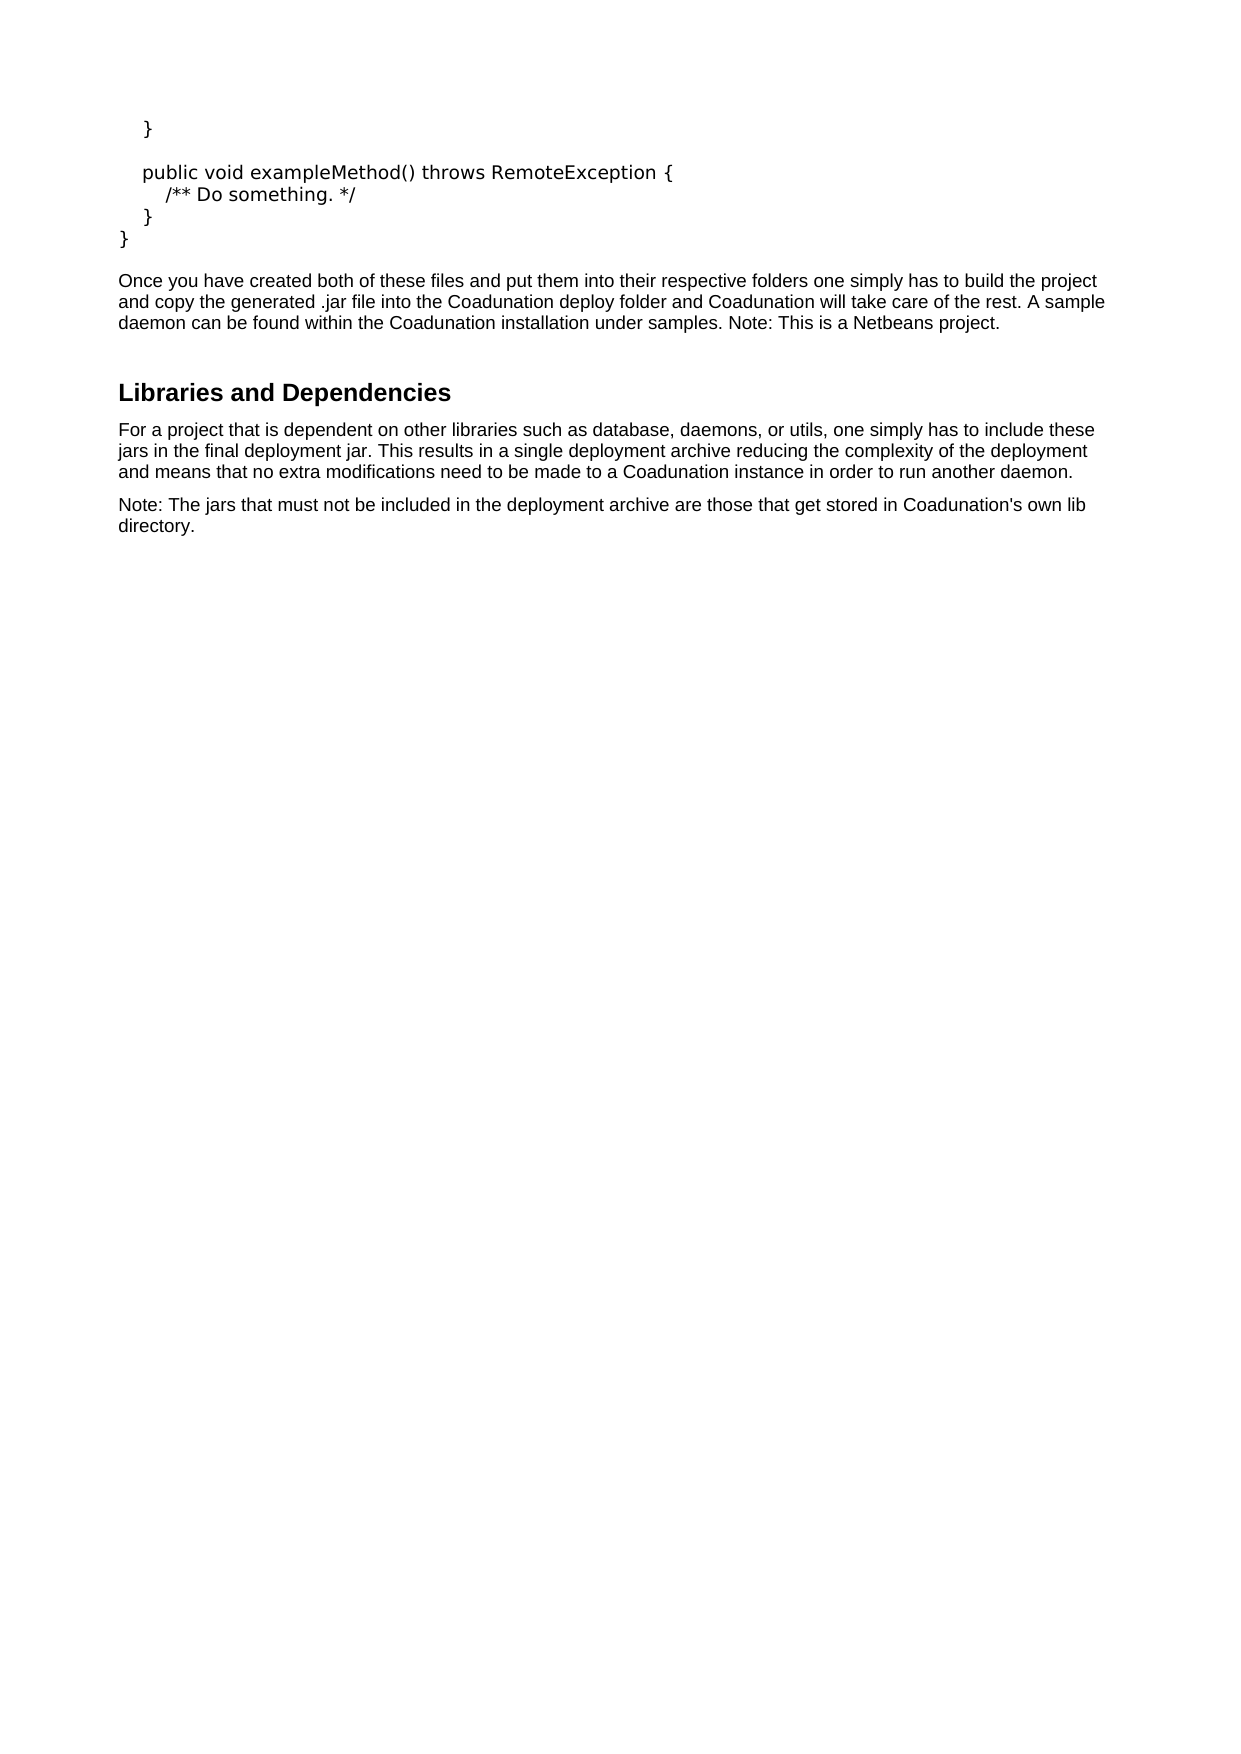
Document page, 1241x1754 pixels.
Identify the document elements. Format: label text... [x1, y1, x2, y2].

text } [118, 206, 1122, 227]
text /** Do something. */ [118, 184, 1122, 206]
text } [118, 227, 1122, 249]
text public void exampleMethod() throws RemoteException { [118, 162, 1122, 184]
text Note: The jars that must not be included in the deployment archive are those that get stored in Coadunation's own lib directory. [118, 495, 1122, 537]
text Once you have created both of these files and put them into their respective folders one simply has to build the project and copy the generated .jar file into the Coadunation deploy folder and Coadunation will take care of the rest. A sample daemon can be found within the Coadunation installation under samples. Note: This is a Netbeans project. [118, 270, 1122, 333]
text } [118, 118, 1122, 140]
text For a project that is dependent on other libraries such as database, daemons, or utils, one simply has to include these jars in the final deployment jar. This results in a single deployment archive reducing the complexity of the deployment and means that no extra modifications need to be made to a Coadunation instance in order to run another daemon. [118, 419, 1122, 482]
subtitle Libraries and Dependencies [118, 379, 1122, 407]
